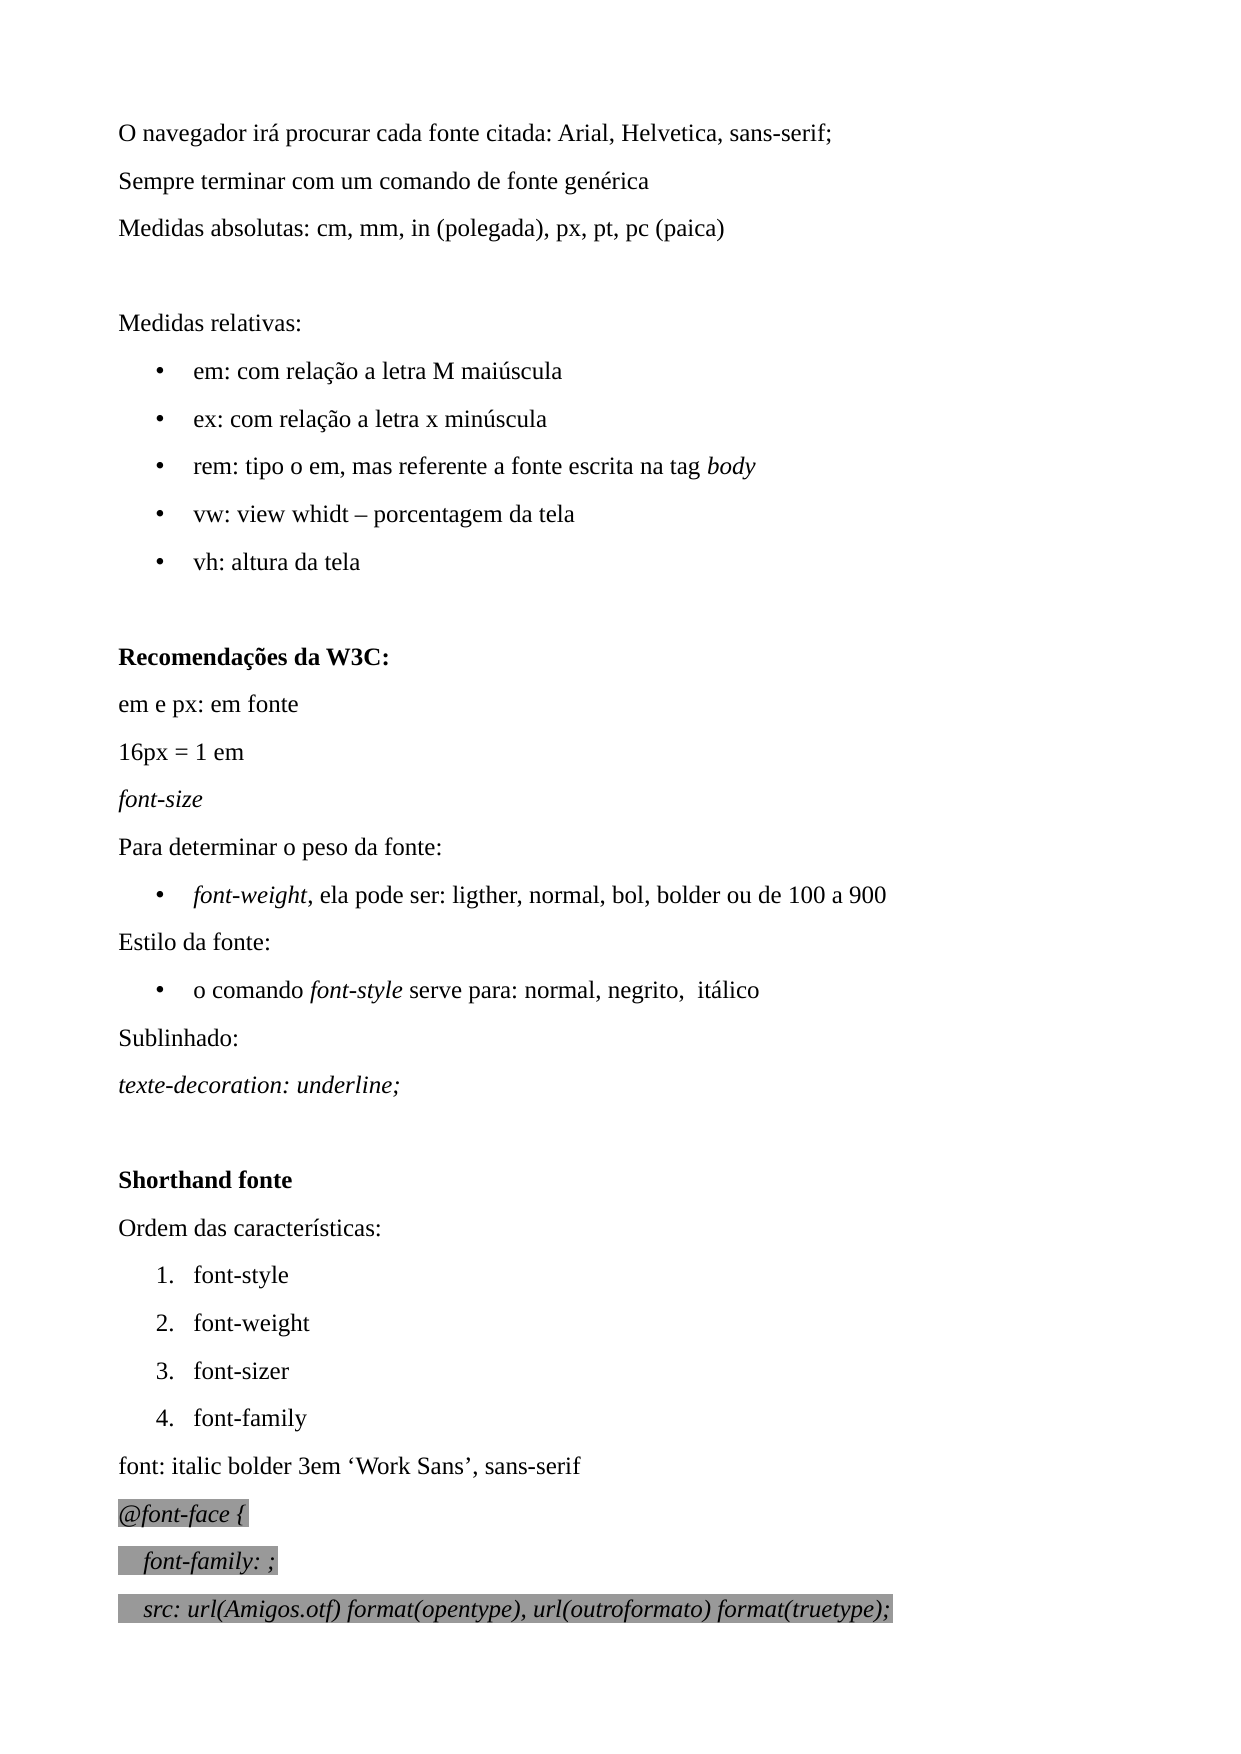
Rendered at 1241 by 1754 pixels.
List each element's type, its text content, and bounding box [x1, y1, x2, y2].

text 16px = 1 em [118, 737, 1122, 766]
list font-sizer [156, 1356, 1122, 1384]
text Estilo da fonte: [118, 927, 1122, 956]
text font: italic bolder 3em ‘Work Sans’, sans-serif [118, 1451, 1122, 1480]
list font-weight, ela pode ser: ligther, normal, bol, bolder ou de 100 a 900 [156, 880, 1122, 908]
list rem: tipo o em, mas referente a fonte escrita na tag body [156, 451, 1122, 480]
text Sublinhado: [118, 1023, 1122, 1051]
text Para determinar o peso da fonte: [118, 832, 1122, 861]
list font-family [156, 1403, 1122, 1432]
list vh: altura da tela [156, 547, 1122, 575]
text em e px: em fonte [118, 689, 1122, 718]
text font-size [118, 784, 1122, 813]
text Medidas relativas: [118, 308, 1122, 337]
list vw: view whidt – porcentagem da tela [156, 499, 1122, 528]
text Sempre terminar com um comando de fonte genérica [118, 166, 1122, 194]
text Medidas absolutas: cm, mm, in (polegada), px, pt, pc (paica) [118, 213, 1122, 242]
text texte-decoration: underline; [118, 1070, 1122, 1099]
list o comando font-style serve para: normal, negrito, itálico [156, 975, 1122, 1004]
text @font-face { [118, 1499, 1122, 1527]
text Ordem das características: [118, 1213, 1122, 1242]
list font-style [156, 1261, 1122, 1289]
text O navegador irá procurar cada fonte citada: Arial, Helvetica, sans-serif; [118, 118, 1122, 147]
list ex: com relação a letra x minúscula [156, 404, 1122, 432]
text src: url(Amigos.otf) format(opentype), url(outroformato) format(truetype); [118, 1594, 1122, 1623]
list em: com relação a letra M maiúscula [156, 356, 1122, 385]
text Recomendações da W3C: [118, 642, 1122, 671]
list font-weight [156, 1308, 1122, 1337]
text font-family: ; [118, 1546, 1122, 1575]
text Shorthand fonte [118, 1165, 1122, 1194]
